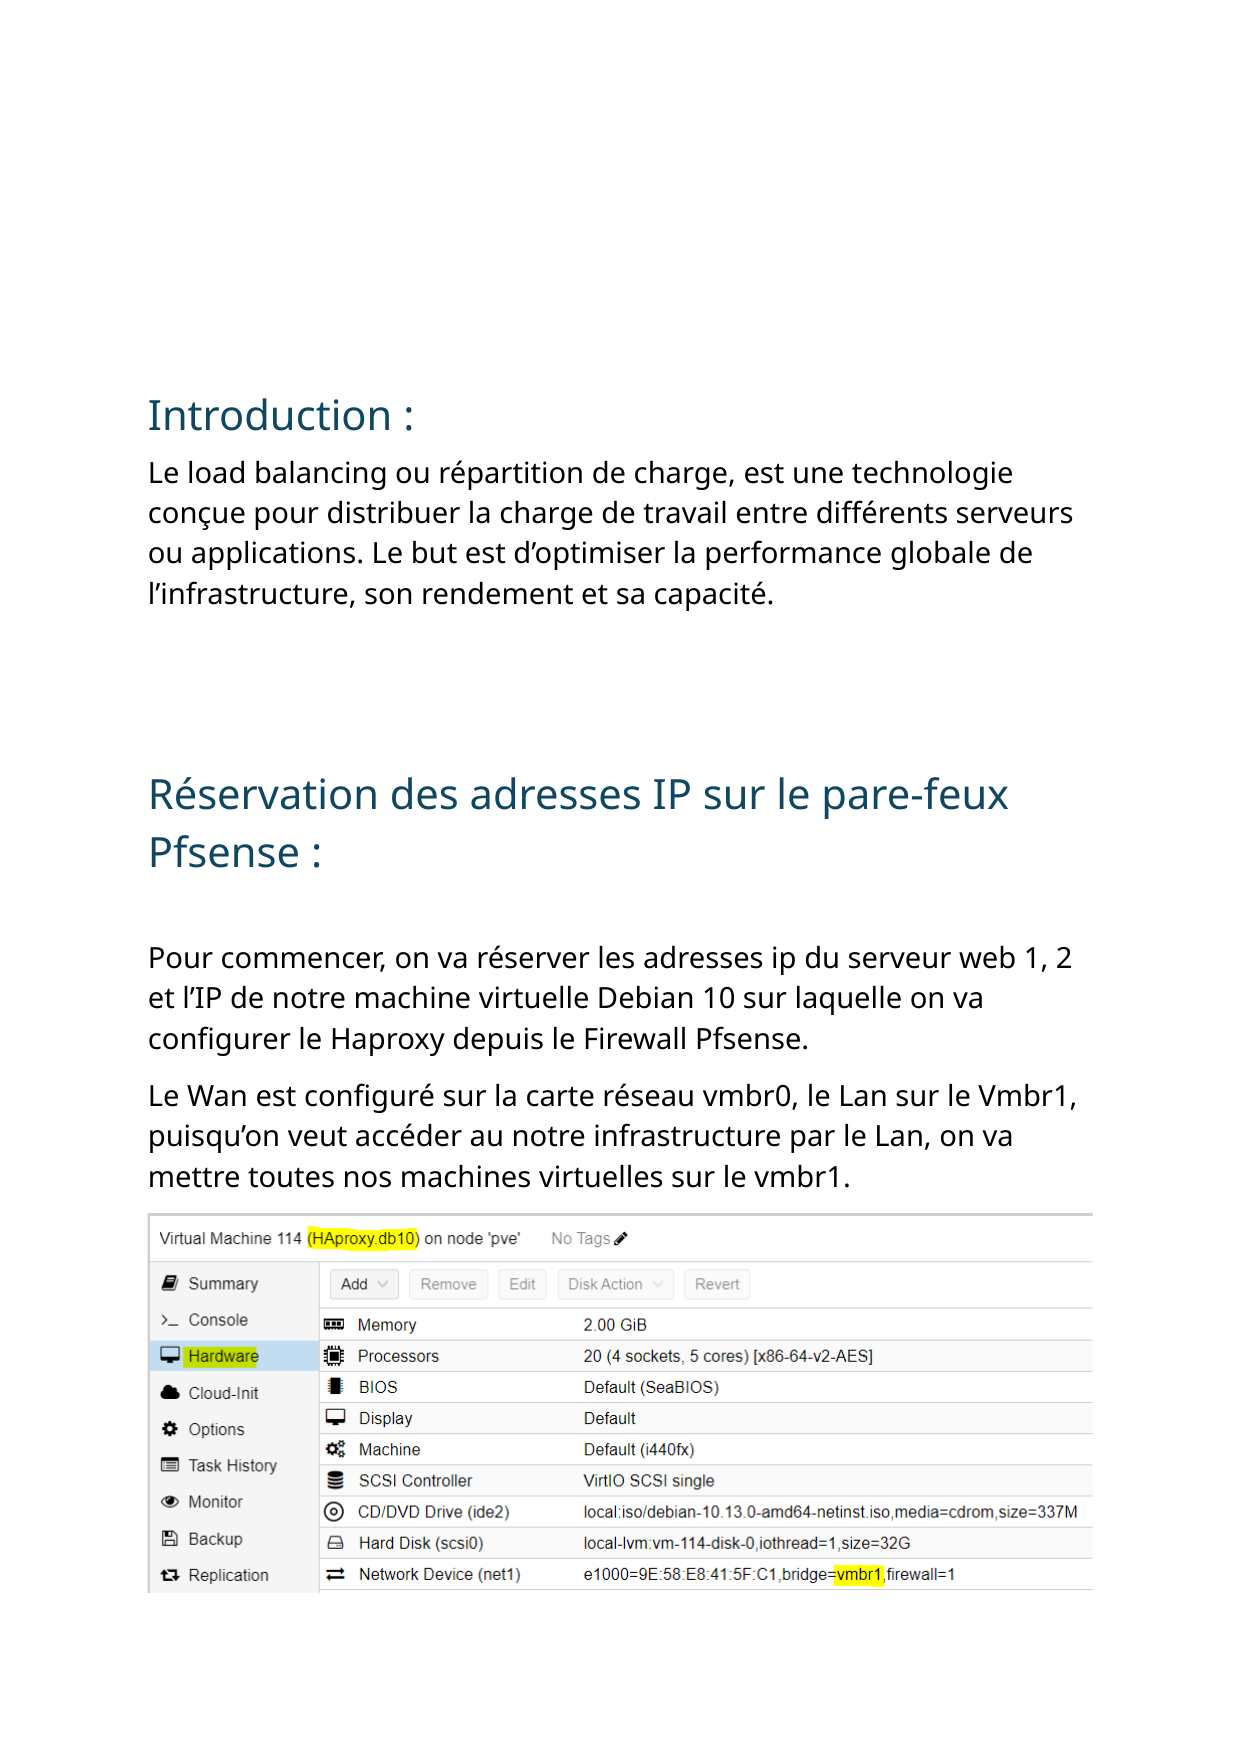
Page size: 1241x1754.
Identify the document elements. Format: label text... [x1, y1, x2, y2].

subtitle Introduction : [148, 386, 1093, 443]
text Pour commencer, on va réserver les adresses ip du serveur web 1, 2 et l’IP de notre machine virtuelle Debian 10 sur laquelle on va configurer le Haproxy depuis le Firewall Pfsense. [148, 937, 1093, 1058]
text Le load balancing ou répartition de charge, est une technologie conçue pour distribuer la charge de travail entre différents serveurs ou applications. Le but est d’optimiser la performance globale de l’infrastructure, son rendement et sa capacité. [148, 452, 1093, 613]
text Le Wan est configuré sur la carte réseau vmbr0, le Lan sur le Vmbr1, puisqu’on veut accéder au notre infrastructure par le Lan, on va mettre toutes nos machines virtuelles sur le vmbr1. [148, 1075, 1093, 1196]
subtitle Réservation des adresses IP sur le pare-feux Pfsense : [148, 765, 1093, 879]
